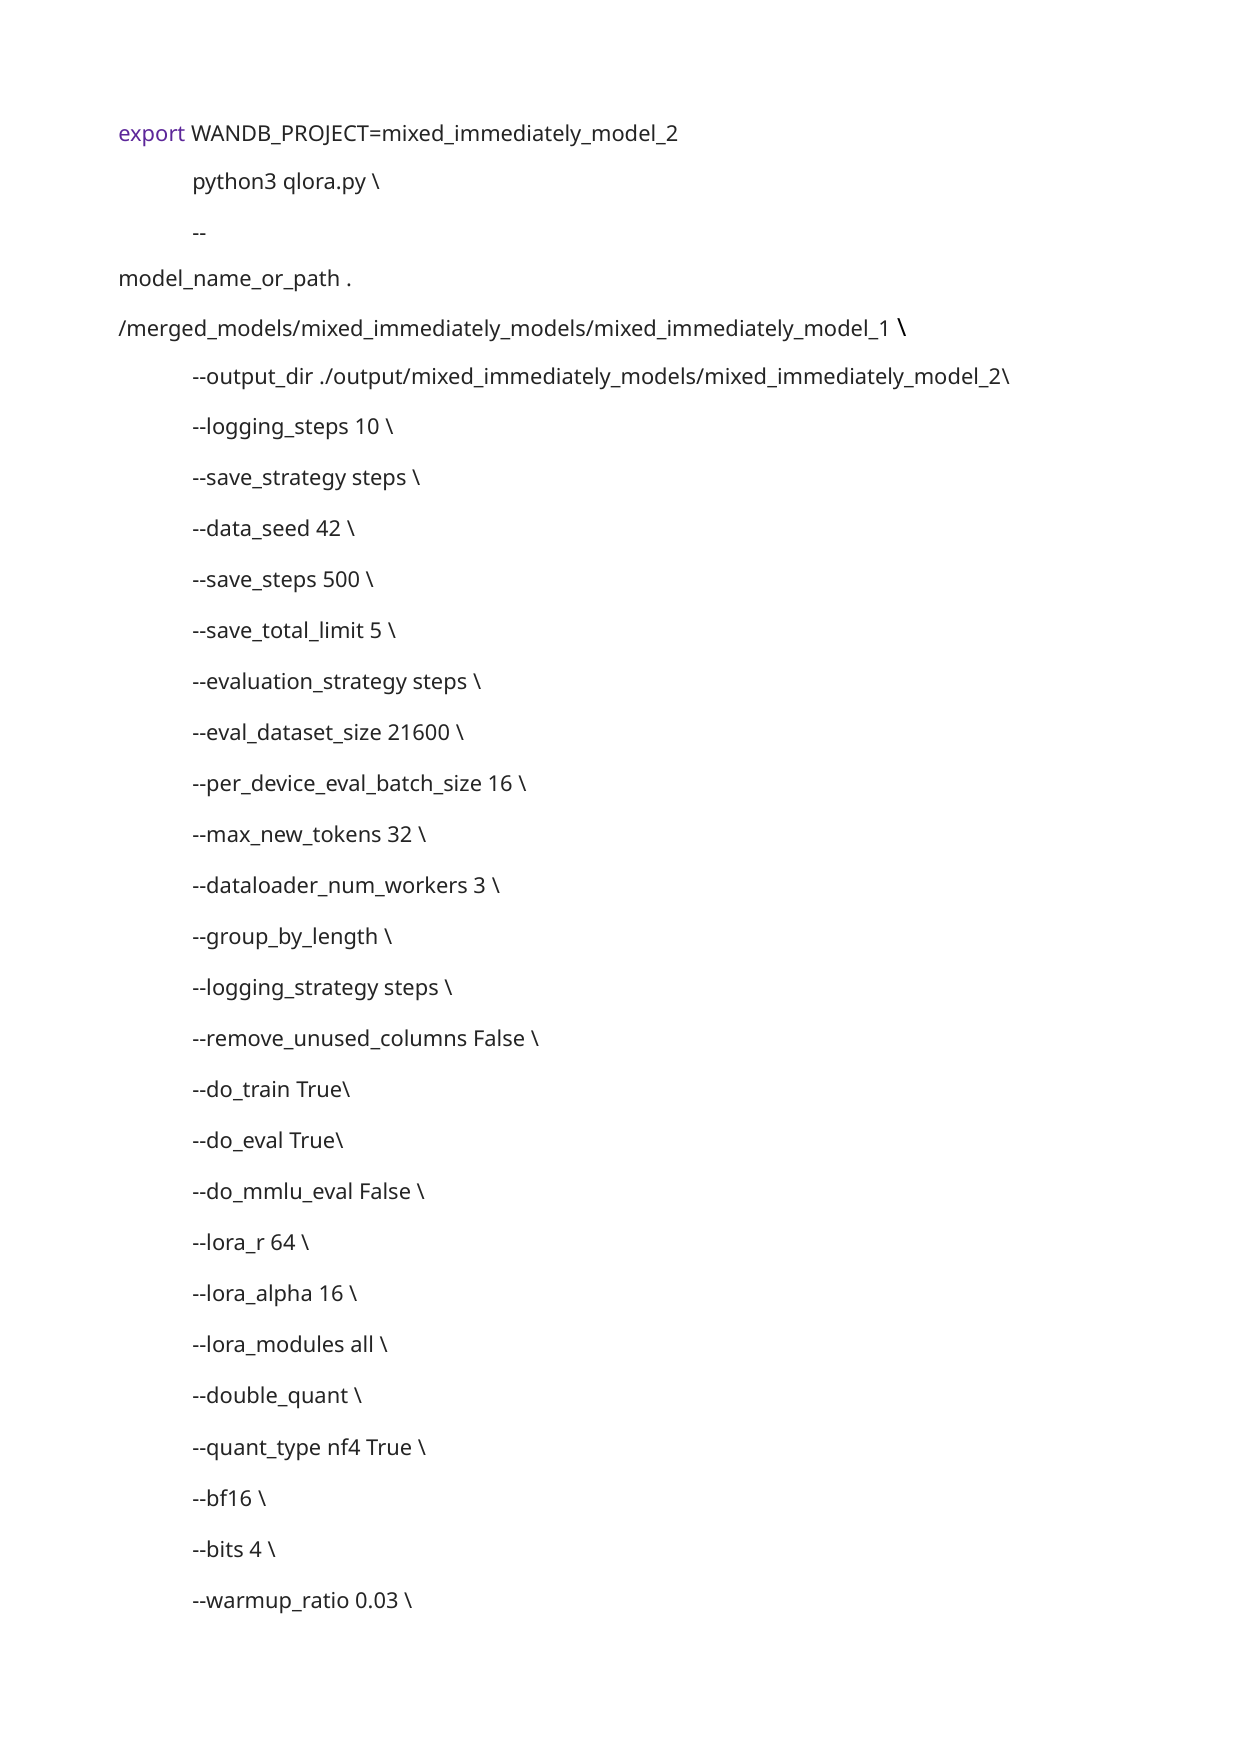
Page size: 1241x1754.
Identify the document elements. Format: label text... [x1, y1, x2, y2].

text --output_dir ./output/mixed_immediately_models/mixed_immediately_model_2\ --logging_steps 10 \ --save_strategy steps \ --data_seed 42 \ --save_steps 500 \ --save_total_limit 5 \ --evaluation_strategy steps \ --eval_dataset_size 21600 \ --per_device_eval_batch_size 16 \ --max_new_tokens 32 \ --dataloader_num_workers 3 \ --group_by_length \ --logging_strategy steps \ --remove_unused_columns False \ --do_train True\ --do_eval True\ --do_mmlu_eval False \ --lora_r 64 \ --lora_alpha 16 \ --lora_modules all \ --double_quant \ --quant_type nf4 True \ --bf16 \ --bits 4 \ --warmup_ratio 0.03 \ [118, 361, 1122, 1615]
text python3 qlora.py \ --model_name_or_path ./merged_models/mixed_immediately_models/mixed_immediately_model_1 \ [118, 163, 1122, 344]
text export WANDB_PROJECT=mixed_immediately_model_2 [118, 118, 1122, 148]
